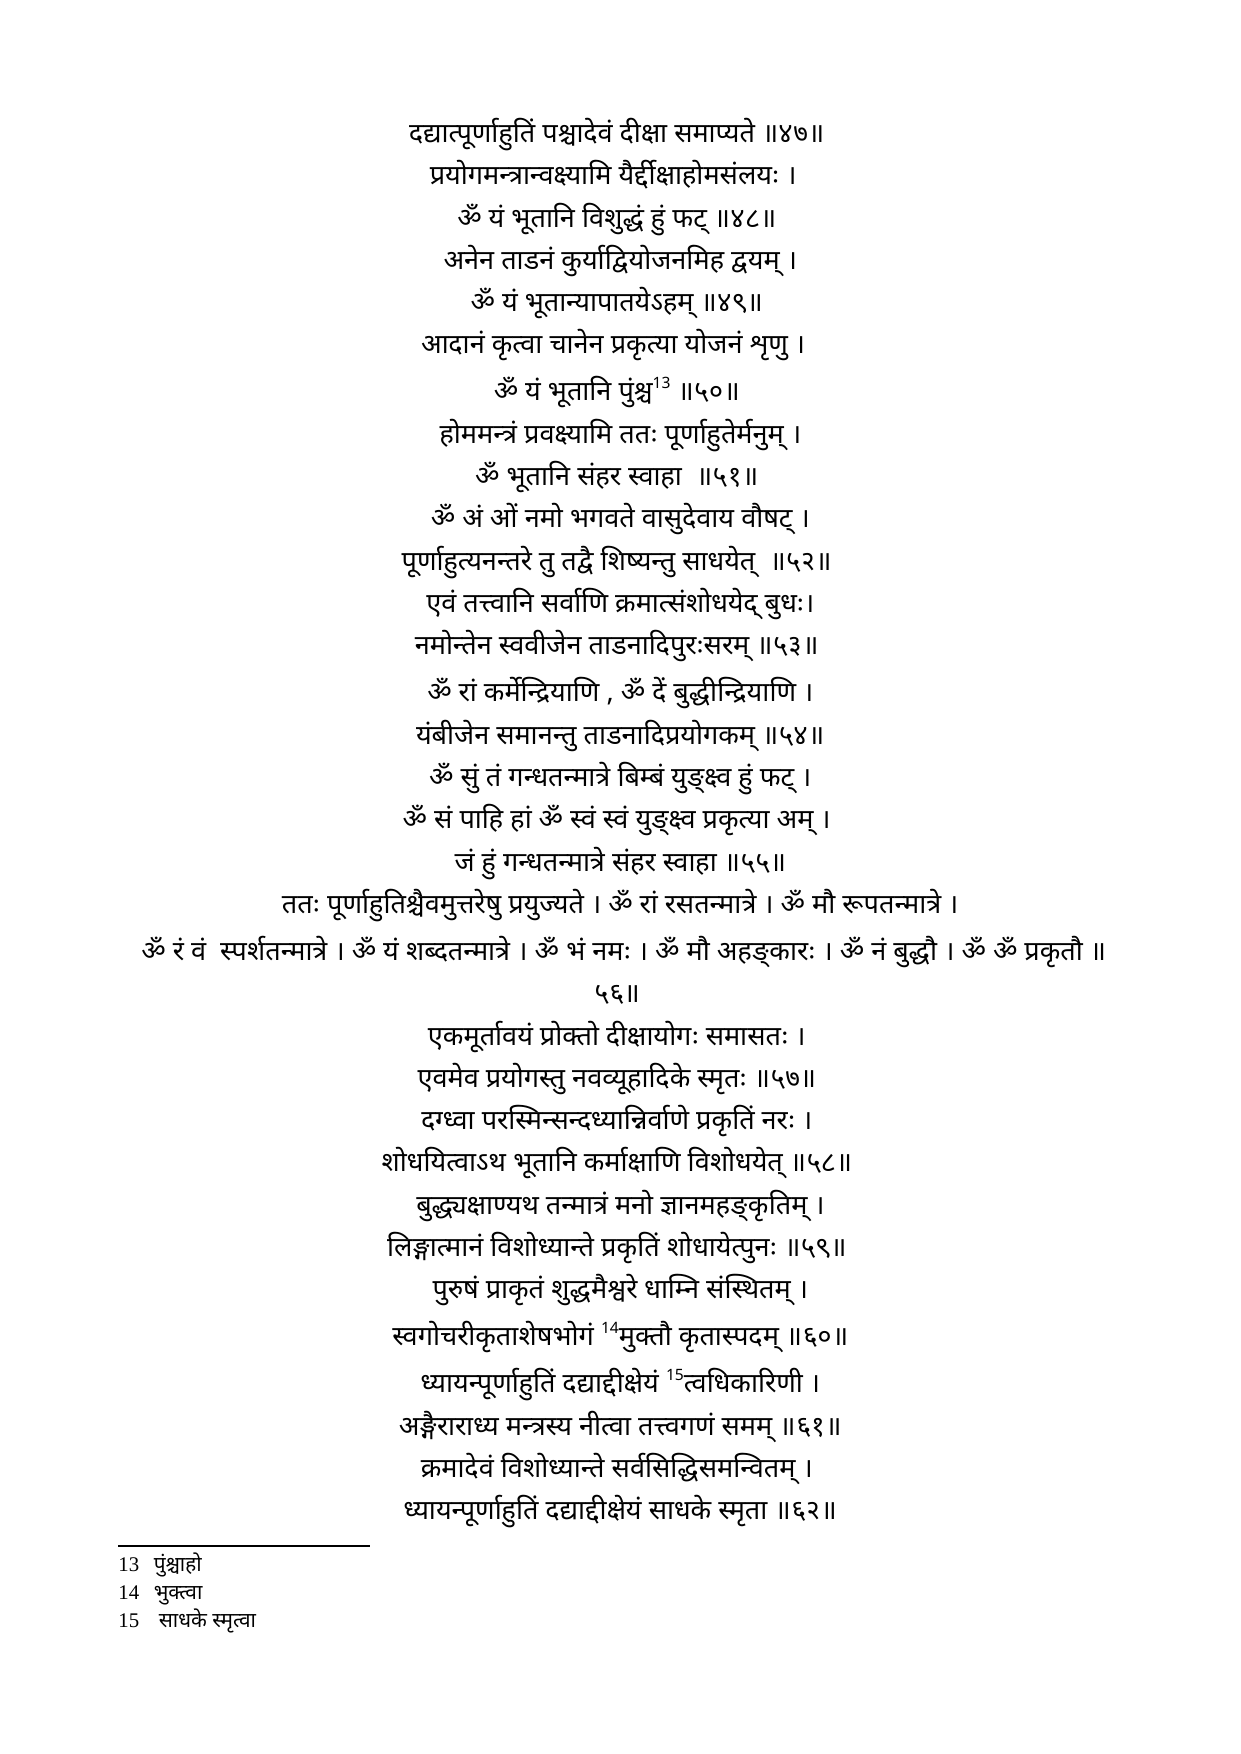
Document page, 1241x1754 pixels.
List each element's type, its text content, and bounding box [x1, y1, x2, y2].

text पुंश्चाहो [118, 1552, 1122, 1580]
text लिङ्गात्मानं विशोध्यान्ते प्रकृतिं शोधायेत्पुनः ॥५९॥ [118, 1232, 1122, 1267]
text ॐ सं पाहि हां ॐ स्वं स्वं युङ्क्ष्व प्रकृत्या अम् । [118, 804, 1122, 840]
text दद्यात्पूर्णाहुतिं पश्चादेवं दीक्षा समाप्यते ॥४७॥ प्रयोगमन्त्रान्वक्ष्यामि यैर्द्दीक्षाहोमसंलयः । ॐ यं भूतानि विशुद्धं हुं फट् ॥४८॥ अनेन ताडनं कुर्याद्वियोजनमिह द्वयम् । ॐ यं भूतान्यापातयेऽहम् ॥४९॥ आदानं कृत्वा चानेन प्रकृत्या योजनं शृणु । [118, 118, 1122, 365]
text भुक्त्वा [118, 1580, 1122, 1608]
text ॐ यं भूतानि पुंश्च ॥५०॥ होममन्त्रं प्रवक्ष्यामि ततः पूर्णाहुतेर्मनुम् । ॐ भूतानि संहर स्वाहा ॥५१॥ [118, 372, 1122, 496]
text पुरुषं प्राकृतं शुद्धमैश्वरे धाम्नि संस्थितम् । स्वगोचरीकृताशेषभोगं मुक्तौ कृतास्पदम् ॥६०॥ ध्यायन्पूर्णाहुतिं दद्याद्दीक्षेयं त्वधिकारिणी । अङ्गैराराध्य मन्त्रस्य नीत्वा तत्त्वगणं समम् ॥६१॥ क्रमादेवं विशोध्यान्ते सर्वसिद्धिसमन्वितम् । ध्यायन्पूर्णाहुतिं दद्याद्दीक्षेयं साधके स्मृता ॥६२॥ [118, 1274, 1122, 1531]
text साधके स्मृत्वा [118, 1608, 1122, 1636]
text ॐ अं ओं नमो भगवते वासुदेवाय वौषट् । पूर्णाहुत्यनन्तरे तु तद्वै शिष्यन्तु साधयेत् ॥५२॥ एवं तत्त्वानि सर्वाणि क्रमात्संशोधयेद् बुधः। नमोन्तेन स्ववीजेन ताडनादिपुरःसरम् ॥५३॥ ॐ रां कर्मेन्द्रियाणि , ॐ दें बुद्धीन्द्रियाणि । यंबीजेन समानन्तु ताडनादिप्रयोगकम् ॥५४॥ ॐ सुं तं गन्धतन्मात्रे बिम्बं युङ्क्ष्व हुं फट् । [118, 503, 1122, 797]
text ॐ रं वं स्पर्शतन्मात्रे । ॐ यं शब्दतन्मात्रे । ॐ भं नमः । ॐ मौ अहङ्कारः । ॐ नं बुद्धौ । ॐ ॐ प्रकृतौ ॥५६॥ एकमूर्तावयं प्रोक्तो दीक्षायोगः समासतः । एवमेव प्रयोगस्तु नवव्यूहादिके स्मृतः ॥५७॥ दग्ध्वा परस्मिन्सन्दध्यान्निर्वाणे प्रकृतिं नरः । शोधयित्वाऽथ भूतानि कर्माक्षाणि विशोधयेत् ॥५८॥ बुद्ध्यक्षाण्यथ तन्मात्रं मनो ज्ञानमहङ्कृतिम् । [118, 931, 1122, 1225]
text जं हुं गन्धतन्मात्रे संहर स्वाहा ॥५५॥ ततः पूर्णाहुतिश्चैवमुत्तरेषु प्रयुज्यते । ॐ रां रसतन्मात्रे । ॐ मौ रूपतन्मात्रे । [118, 847, 1122, 924]
